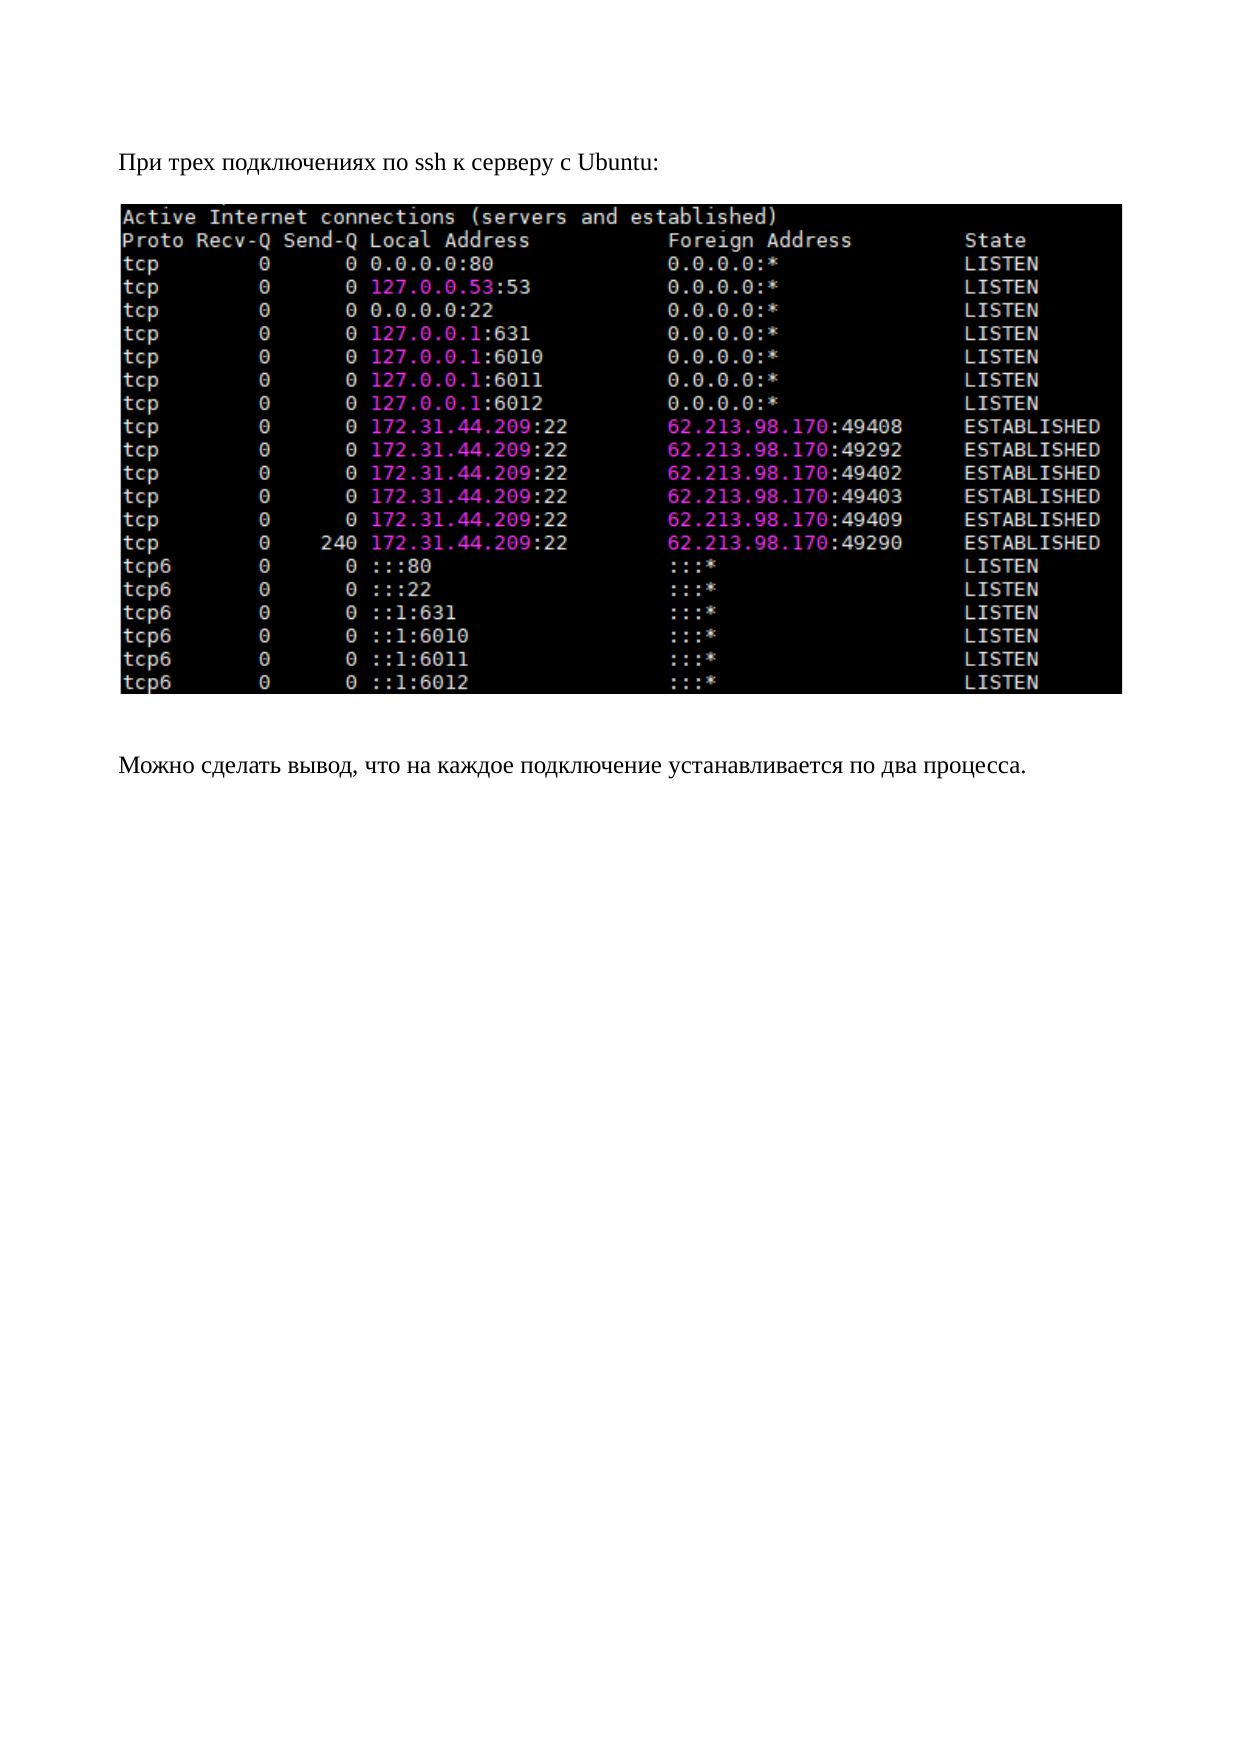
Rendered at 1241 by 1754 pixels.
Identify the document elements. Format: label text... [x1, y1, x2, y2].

text При трех подключениях по ssh к серверу с Ubuntu: [118, 147, 1122, 176]
text Можно сделать вывод, что на каждое подключение устанавливается по два процесса. [118, 751, 1122, 779]
picture [118, 204, 1123, 694]
